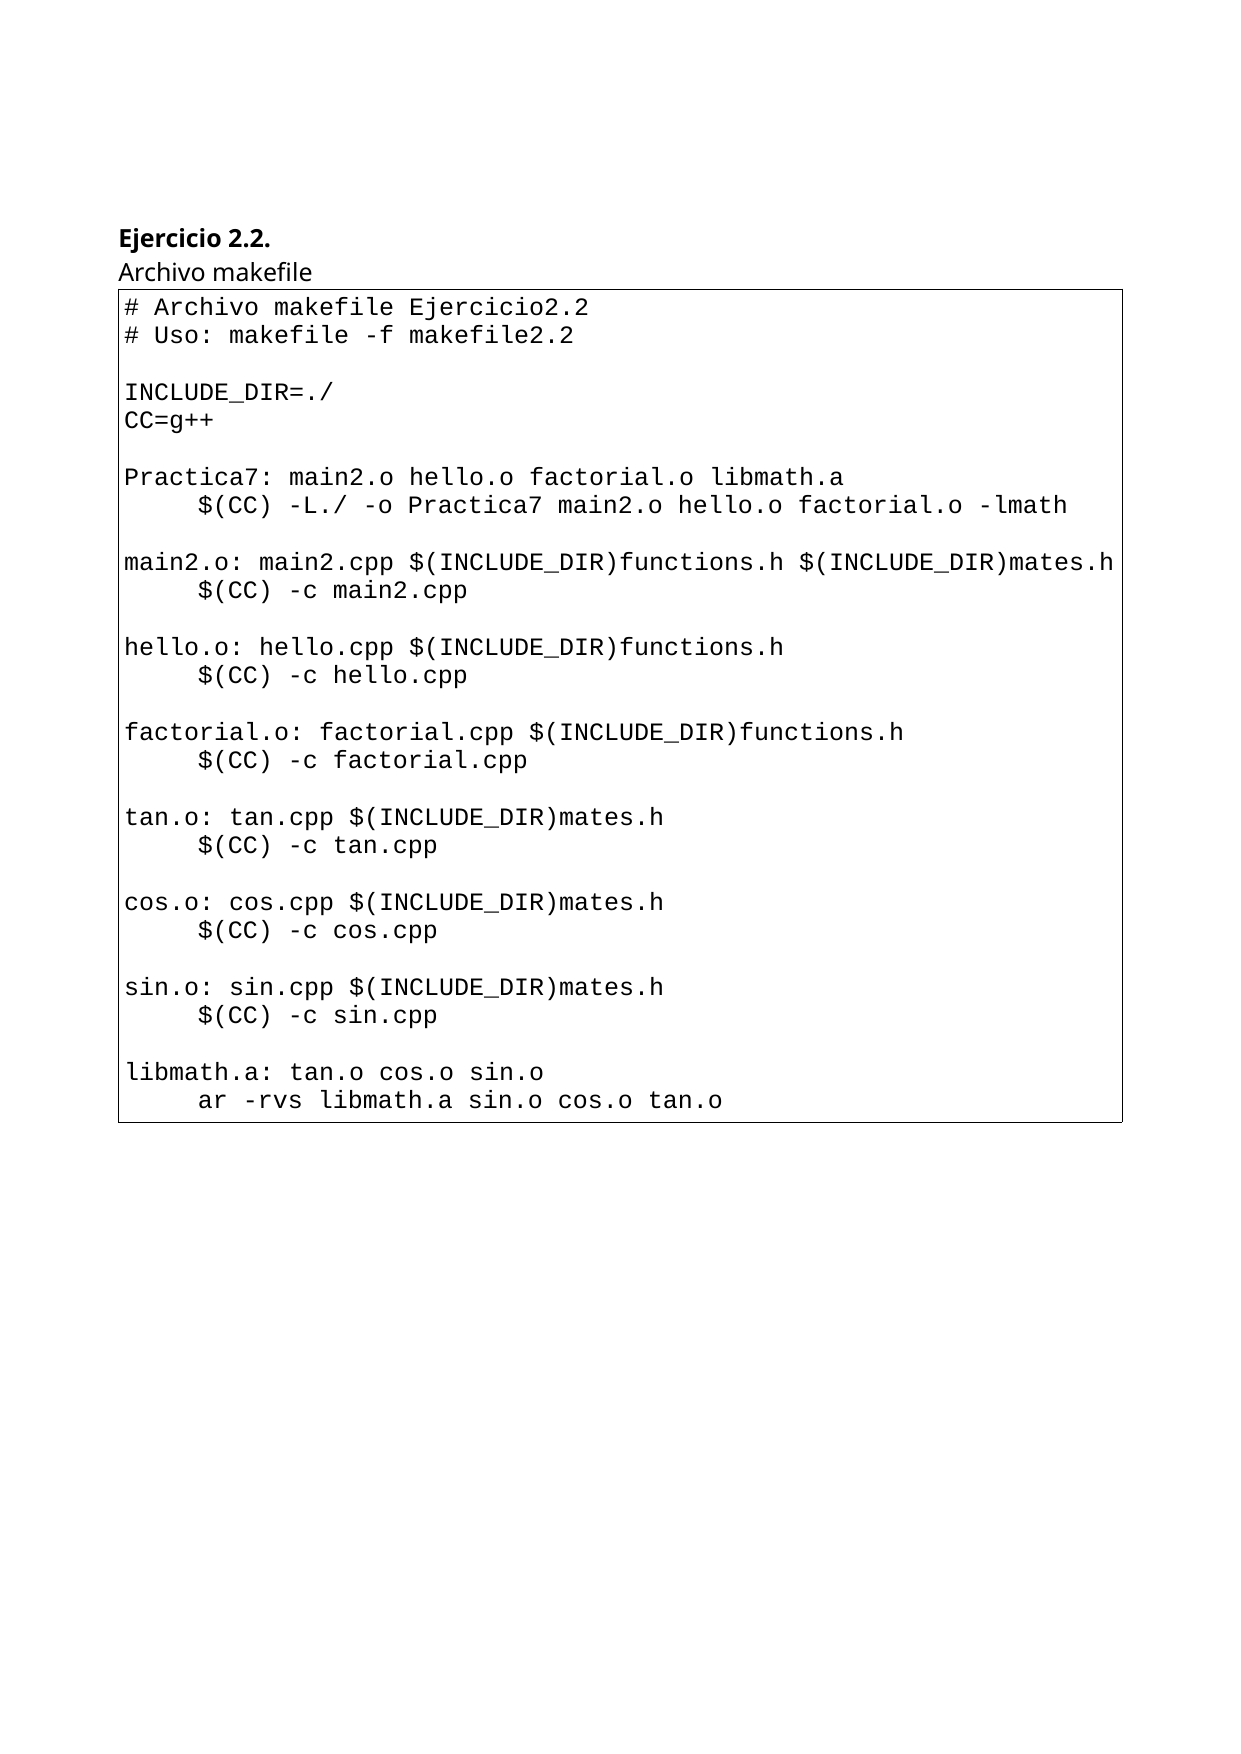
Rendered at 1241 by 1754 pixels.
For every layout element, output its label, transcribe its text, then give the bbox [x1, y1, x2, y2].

table_header # Archivo makefile Ejercicio2.2 # Uso: makefile -f makefile2.2 INCLUDE_DIR=./ CC=g++ Practica7: main2.o hello.o factorial.o libmath.a $(CC) -L./ -o Practica7 main2.o hello.o factorial.o -lmath main2.o: main2.cpp $(INCLUDE_DIR)functions.h $(INCLUDE_DIR)mates.h $(CC) -c main2.cpp hello.o: hello.cpp $(INCLUDE_DIR)functions.h $(CC) -c hello.cpp factorial.o: factorial.cpp $(INCLUDE_DIR)functions.h $(CC) -c factorial.cpp tan.o: tan.cpp $(INCLUDE_DIR)mates.h $(CC) -c tan.cpp cos.o: cos.cpp $(INCLUDE_DIR)mates.h $(CC) -c cos.cpp sin.o: sin.cpp $(INCLUDE_DIR)mates.h $(CC) -c sin.cpp libmath.a: tan.o cos.o sin.o ar -rvs libmath.a sin.o cos.o tan.o [119, 290, 1122, 1122]
text Ejercicio 2.2. [118, 220, 1122, 254]
text Archivo makefile [118, 254, 1122, 288]
